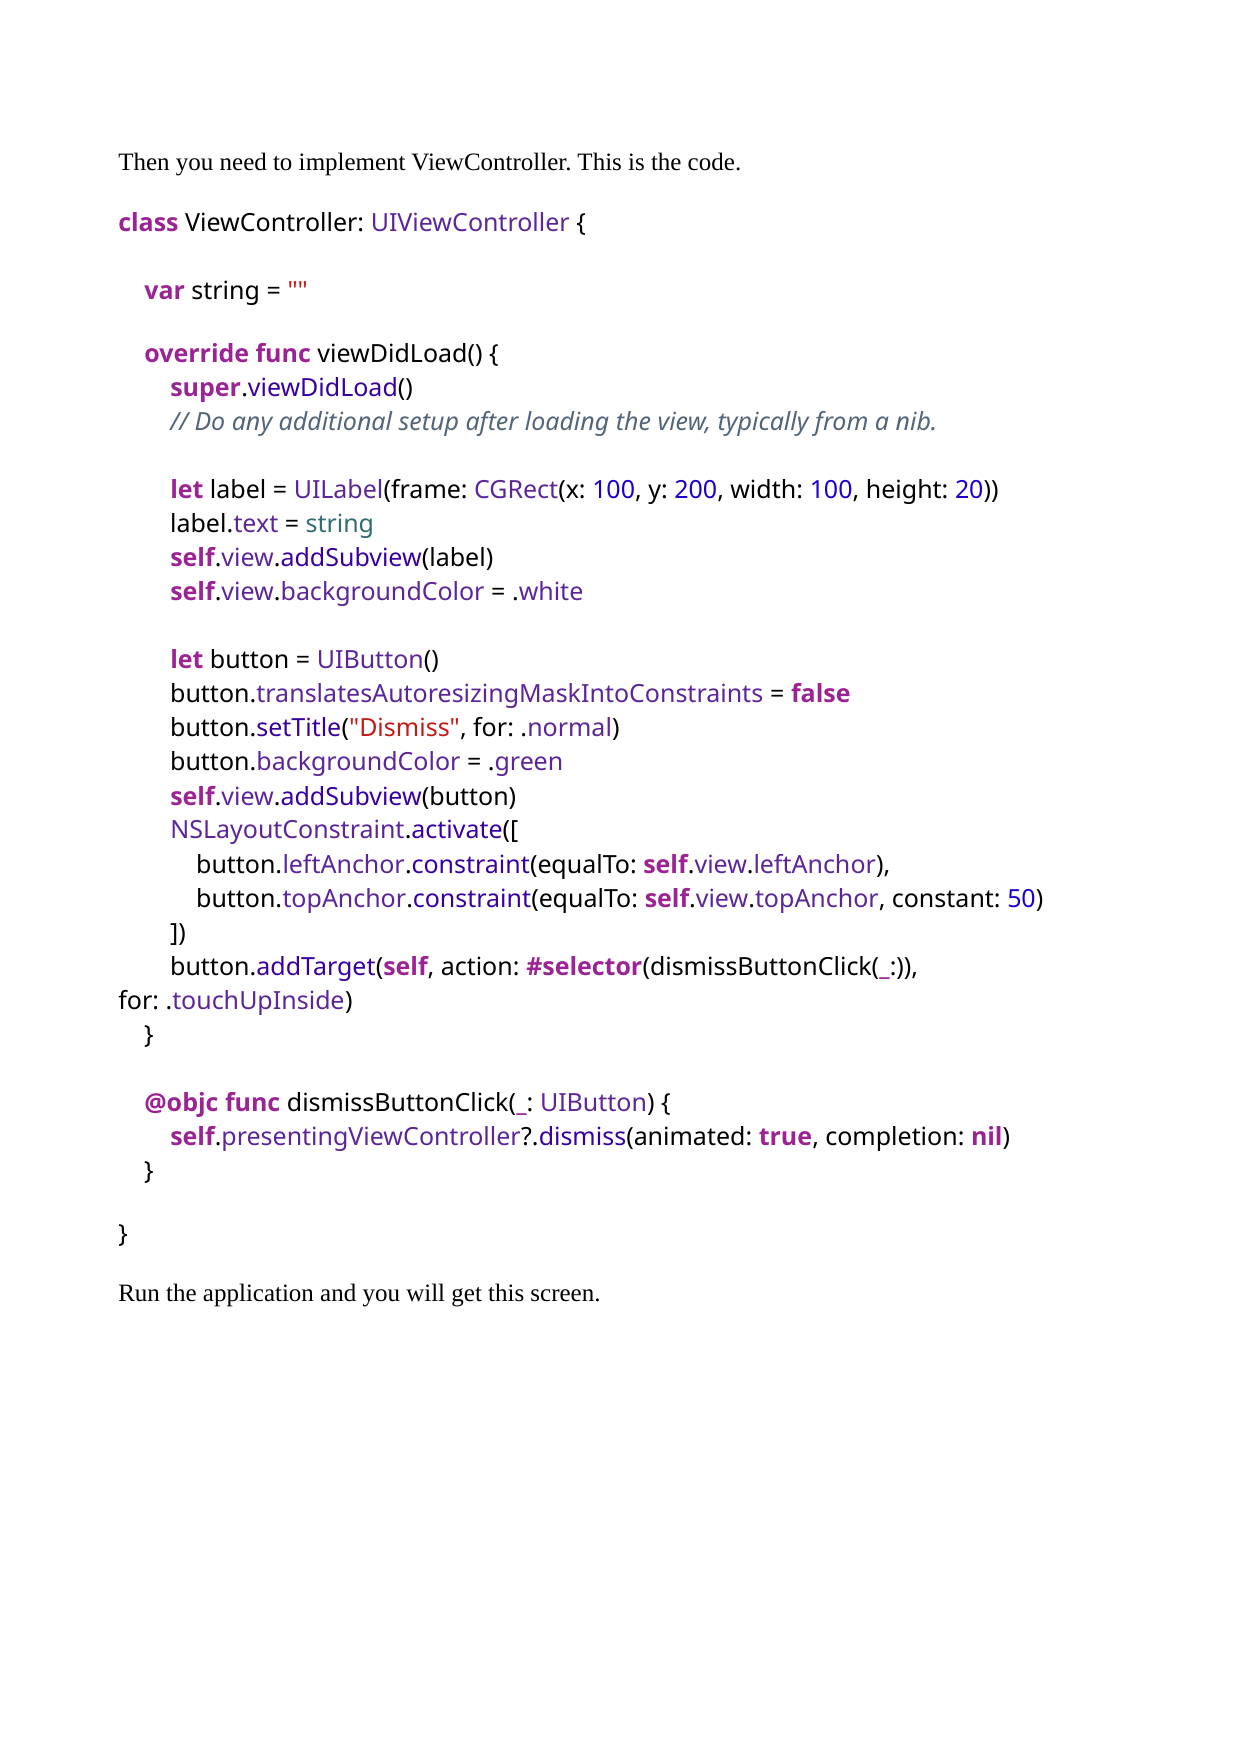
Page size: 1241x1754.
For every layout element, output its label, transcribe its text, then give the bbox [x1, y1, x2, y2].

text Then you need to implement ViewController. This is the code. [118, 147, 1122, 176]
text self.view.backgroundColor = .white [118, 574, 1122, 608]
text override func viewDidLoad() { [118, 335, 1122, 369]
text self.view.addSubview(button) [118, 778, 1122, 812]
text button.addTarget(self, action: #selector(dismissButtonClick(_:)), for: .touchUpInside) [118, 948, 1122, 1017]
text button.backgroundColor = .green [118, 744, 1122, 778]
text } [118, 1153, 1122, 1187]
text class ViewController: UIViewController { [118, 204, 1122, 238]
text button.translatesAutoresizingMaskIntoConstraints = false [118, 676, 1122, 710]
text button.topAnchor.constraint(equalTo: self.view.topAnchor, constant: 50) [118, 880, 1122, 914]
text var string = "" [118, 272, 1122, 307]
text } [118, 1216, 1122, 1250]
text let label = UILabel(frame: CGRect(x: 100, y: 200, width: 100, height: 20)) [118, 472, 1122, 506]
text ]) [118, 914, 1122, 948]
text NSLayoutConstraint.activate([ [118, 812, 1122, 846]
text Run the application and you will get this screen. [118, 1278, 1122, 1307]
text } [118, 1017, 1122, 1051]
text button.setTitle("Dismiss", for: .normal) [118, 710, 1122, 744]
text button.leftAnchor.constraint(equalTo: self.view.leftAnchor), [118, 846, 1122, 880]
text @objc func dismissButtonClick(_: UIButton) { [118, 1085, 1122, 1119]
text // Do any additional setup after loading the view, typically from a nib. [118, 403, 1122, 437]
text self.presentingViewController?.dismiss(animated: true, completion: nil) [118, 1119, 1122, 1153]
text label.text = string [118, 506, 1122, 540]
text super.viewDidLoad() [118, 369, 1122, 403]
text let button = UIButton() [118, 642, 1122, 676]
text self.view.addSubview(label) [118, 540, 1122, 574]
